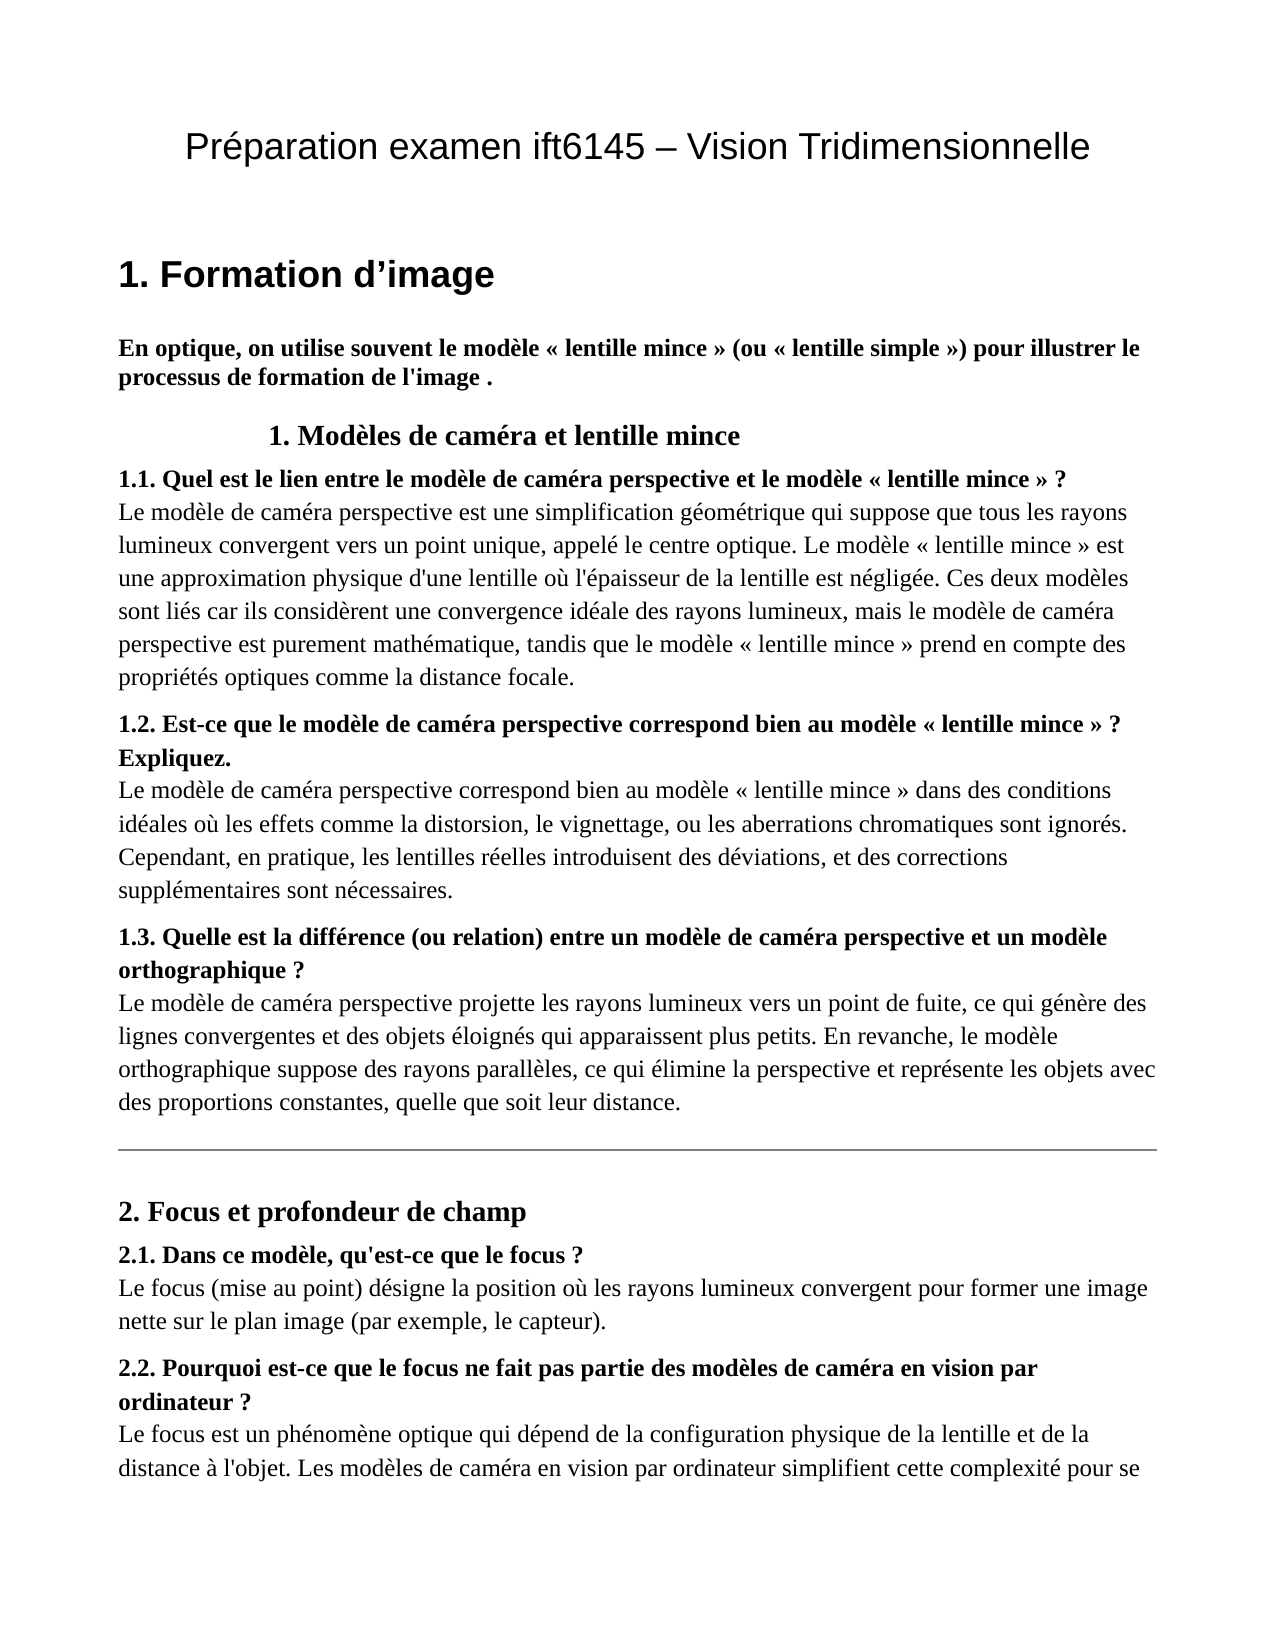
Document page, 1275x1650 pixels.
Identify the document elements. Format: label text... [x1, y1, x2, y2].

subtitle 2. Focus et profondeur de champ [118, 1194, 1157, 1227]
text 1.1. Quel est le lien entre le modèle de caméra perspective et le modèle « lentille mince » ? Le modèle de caméra perspective est une simplification géométrique qui suppose que tous les rayons lumineux convergent vers un point unique, appelé le centre optique. Le modèle « lentille mince » est une approximation physique d'une lentille où l'épaisseur de la lentille est négligée. Ces deux modèles sont liés car ils considèrent une convergence idéale des rayons lumineux, mais le modèle de caméra perspective est purement mathématique, tandis que le modèle « lentille mince » prend en compte des propriétés optiques comme la distance focale. [118, 464, 1157, 691]
subtitle Préparation examen ift6145 – Vision Tridimensionnelle [118, 124, 1157, 167]
text 1.2. Est-ce que le modèle de caméra perspective correspond bien au modèle « lentille mince » ? Expliquez. Le modèle de caméra perspective correspond bien au modèle « lentille mince » dans des conditions idéales où les effets comme la distorsion, le vignettage, ou les aberrations chromatiques sont ignorés. Cependant, en pratique, les lentilles réelles introduisent des déviations, et des corrections supplémentaires sont nécessaires. [118, 709, 1157, 903]
subtitle 1. Formation d’image [118, 253, 1157, 296]
text 2.2. Pourquoi est-ce que le focus ne fait pas partie des modèles de caméra en vision par ordinateur ? Le focus est un phénomène optique qui dépend de la configuration physique de la lentille et de la distance à l'objet. Les modèles de caméra en vision par ordinateur simplifient cette complexité pour se [118, 1353, 1157, 1481]
subtitle 1. Modèles de caméra et lentille mince [231, 418, 1157, 451]
text 2.1. Dans ce modèle, qu'est-ce que le focus ? Le focus (mise au point) désigne la position où les rayons lumineux convergent pour former une image nette sur le plan image (par exemple, le capteur). [118, 1240, 1157, 1335]
text En optique, on utilise souvent le modèle « lentille mince » (ou « lentille simple ») pour illustrer le processus de formation de l'image . [118, 333, 1157, 391]
text 1.3. Quelle est la différence (ou relation) entre un modèle de caméra perspective et un modèle orthographique ? Le modèle de caméra perspective projette les rayons lumineux vers un point de fuite, ce qui génère des lignes convergentes et des objets éloignés qui apparaissent plus petits. En revanche, le modèle orthographique suppose des rayons parallèles, ce qui élimine la perspective et représente les objets avec des proportions constantes, quelle que soit leur distance. [118, 922, 1157, 1116]
